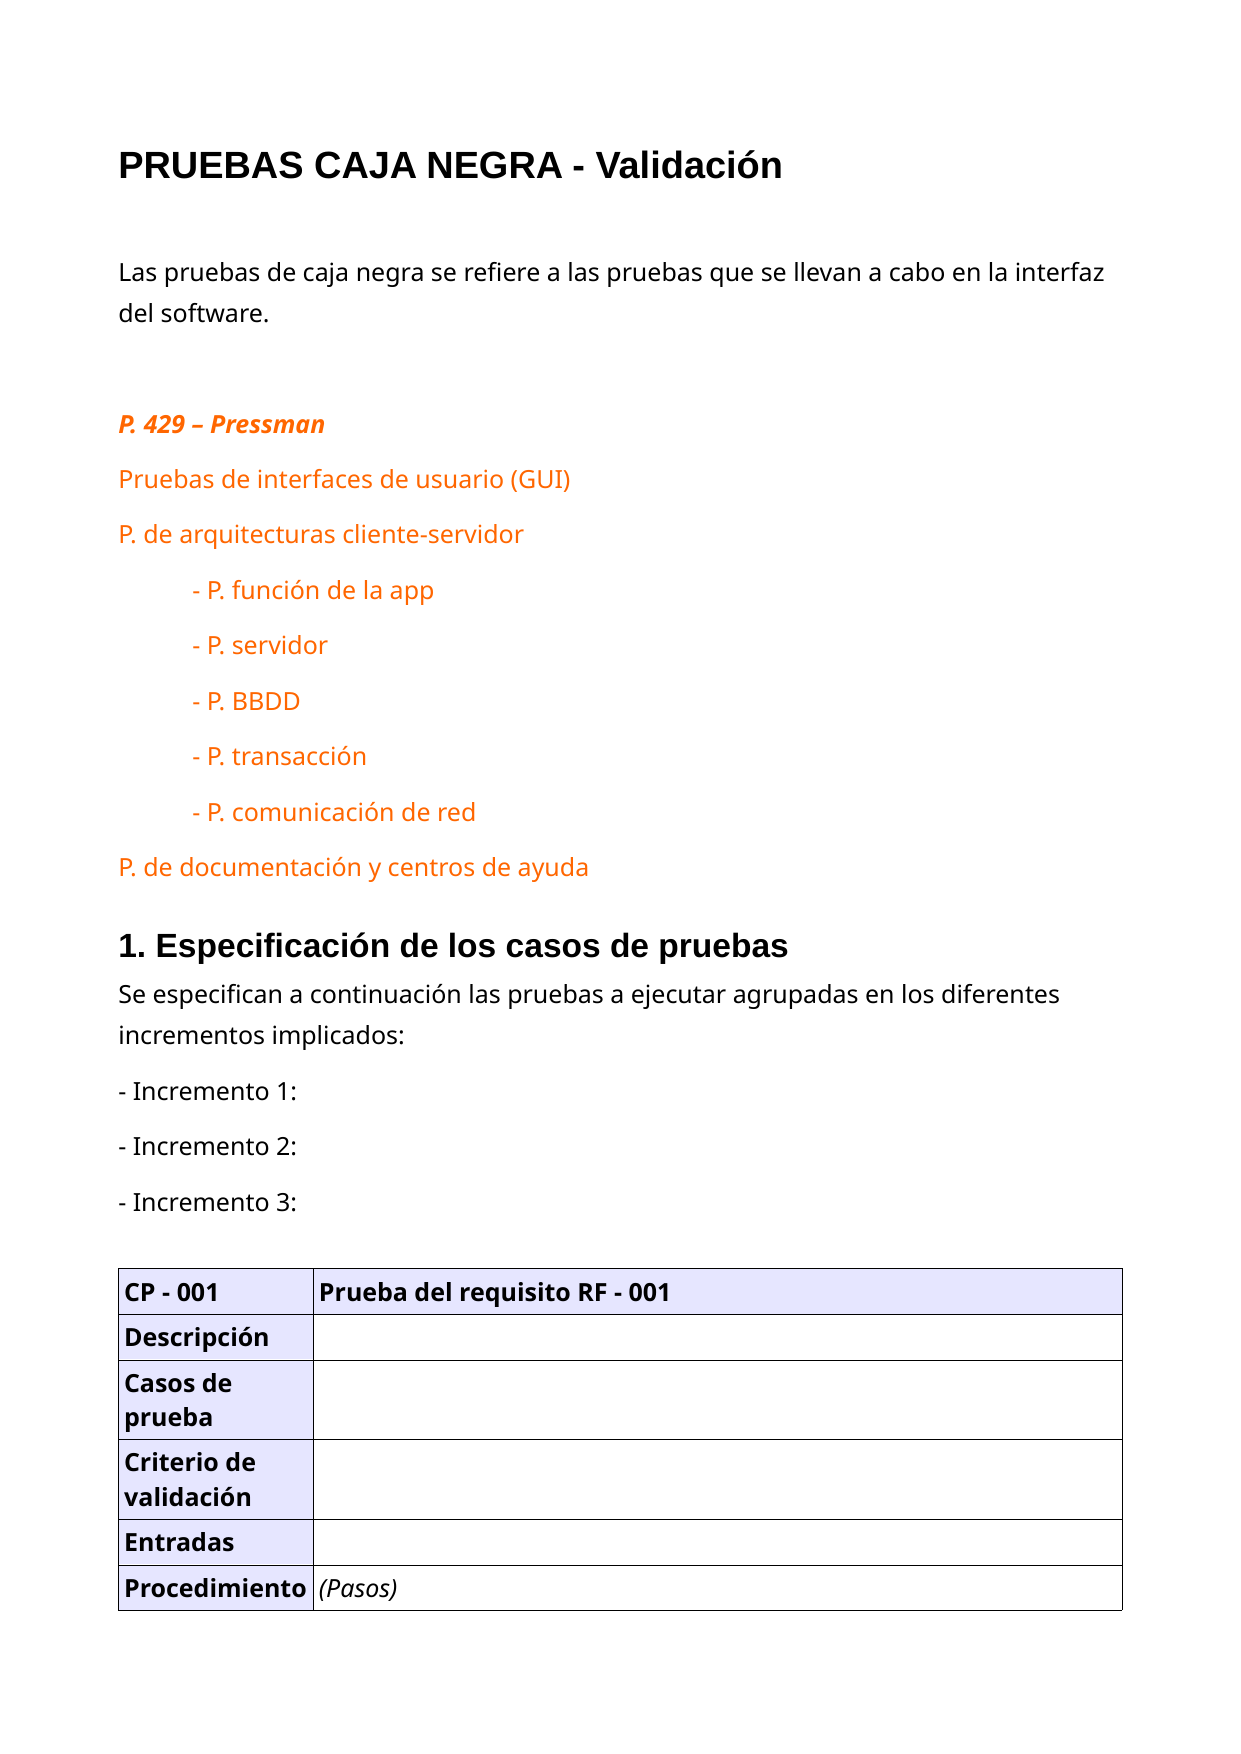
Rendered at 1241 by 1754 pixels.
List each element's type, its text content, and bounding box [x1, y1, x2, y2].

text P. de arquitecturas cliente-servidor [118, 517, 1122, 551]
text - P. transacción [118, 739, 1122, 773]
table_cell Descripción [119, 1315, 313, 1359]
subtitle 1. Especificación de los casos de pruebas [118, 926, 1122, 964]
table_header CP - 001 [119, 1269, 313, 1314]
text Las pruebas de caja negra se refiere a las pruebas que se llevan a cabo en la interfaz del software. [118, 255, 1122, 329]
table_cell Procedimiento [119, 1566, 313, 1610]
table_cell (Pasos) [314, 1566, 1122, 1610]
text P. de documentación y centros de ayuda [118, 850, 1122, 884]
table_cell [314, 1440, 1122, 1519]
text - P. comunicación de red [118, 794, 1122, 828]
text - Incremento 1: [118, 1073, 1122, 1107]
text - P. función de la app [118, 573, 1122, 607]
subtitle PRUEBAS CAJA NEGRA - Validación [118, 143, 1122, 187]
table_cell [314, 1520, 1122, 1564]
text - Incremento 3: [118, 1184, 1122, 1218]
text P. 429 – Pressman [118, 406, 1122, 440]
text Se especifican a continuación las pruebas a ejecutar agrupadas en los diferentes incrementos implicados: [118, 977, 1122, 1052]
table_cell [314, 1361, 1122, 1439]
text - Incremento 2: [118, 1129, 1122, 1163]
table_cell Casos de prueba [119, 1361, 313, 1439]
table_cell Criterio de validación [119, 1440, 313, 1519]
table_cell Entradas [119, 1520, 313, 1564]
text - P. BBDD [118, 683, 1122, 717]
table_header Prueba del requisito RF - 001 [314, 1269, 1122, 1314]
text - P. servidor [118, 628, 1122, 662]
text Pruebas de interfaces de usuario (GUI) [118, 462, 1122, 496]
table_cell [314, 1315, 1122, 1359]
